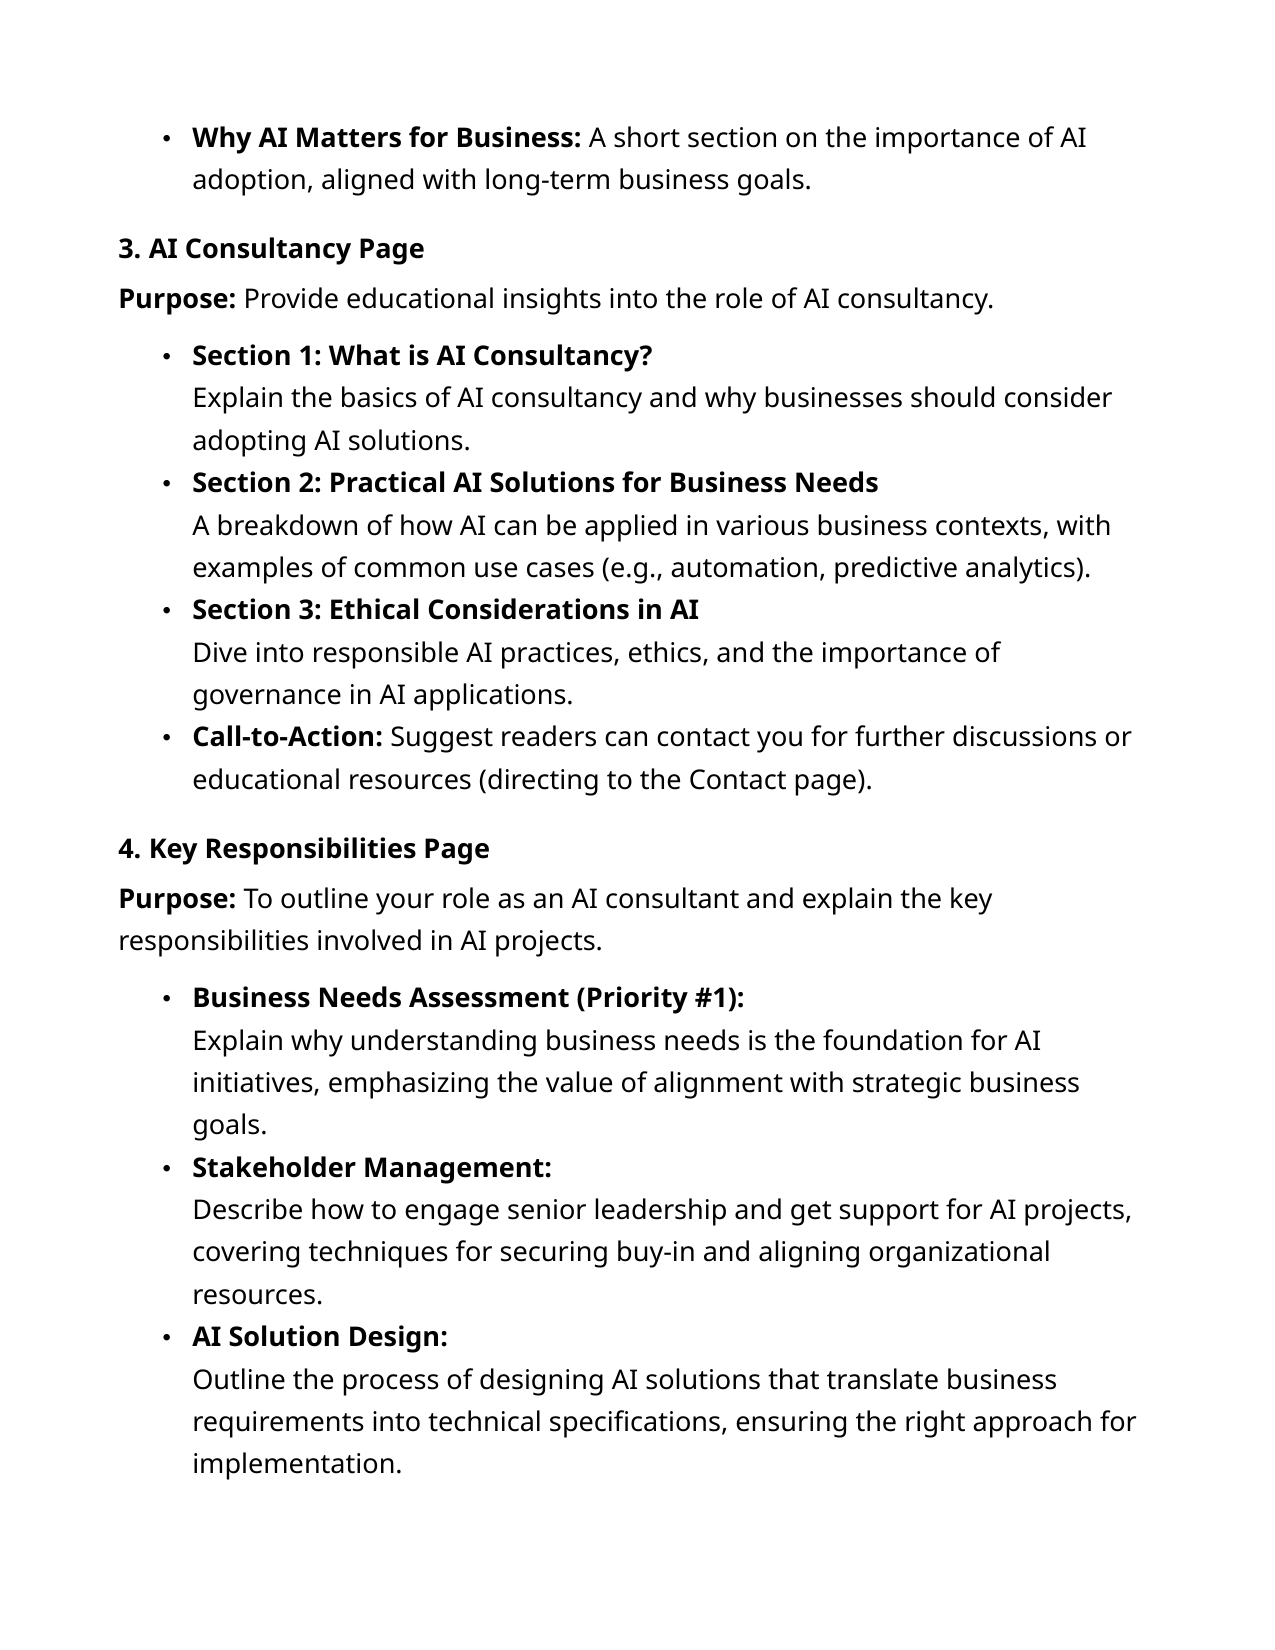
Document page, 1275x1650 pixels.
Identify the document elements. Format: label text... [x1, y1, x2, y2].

list Business Needs Assessment (Priority #1): Explain why understanding business needs is the foundation for AI initiatives, emphasizing the value of alignment with strategic business goals. [162, 978, 1157, 1143]
list Section 2: Practical AI Solutions for Business Needs A breakdown of how AI can be applied in various business contexts, with examples of common use cases (e.g., automation, predictive analytics). [162, 463, 1157, 585]
text Purpose: To outline your role as an AI consultant and explain the key responsibilities involved in AI projects. [118, 879, 1157, 958]
list Stakeholder Management: Describe how to engage senior leadership and get support for AI projects, covering techniques for securing buy-in and aligning organizational resources. [162, 1148, 1157, 1312]
text Purpose: Provide educational insights into the role of AI consultancy. [118, 279, 1157, 316]
list Call-to-Action: Suggest readers can contact you for further discussions or educational resources (directing to the Contact page). [162, 718, 1157, 797]
list Section 3: Ethical Considerations in AI Dive into responsible AI practices, ethics, and the importance of governance in AI applications. [162, 591, 1157, 712]
list Section 1: What is AI Consultancy? Explain the basics of AI consultancy and why businesses should consider adopting AI solutions. [162, 336, 1157, 458]
subtitle 3. AI Consultancy Page [118, 230, 1157, 267]
list AI Solution Design: Outline the process of designing AI solutions that translate business requirements into technical specifications, ensuring the right approach for implementation. [162, 1318, 1157, 1482]
list Why AI Matters for Business: A short section on the importance of AI adoption, aligned with long-term business goals. [162, 118, 1157, 197]
subtitle 4. Key Responsibilities Page [118, 830, 1157, 867]
